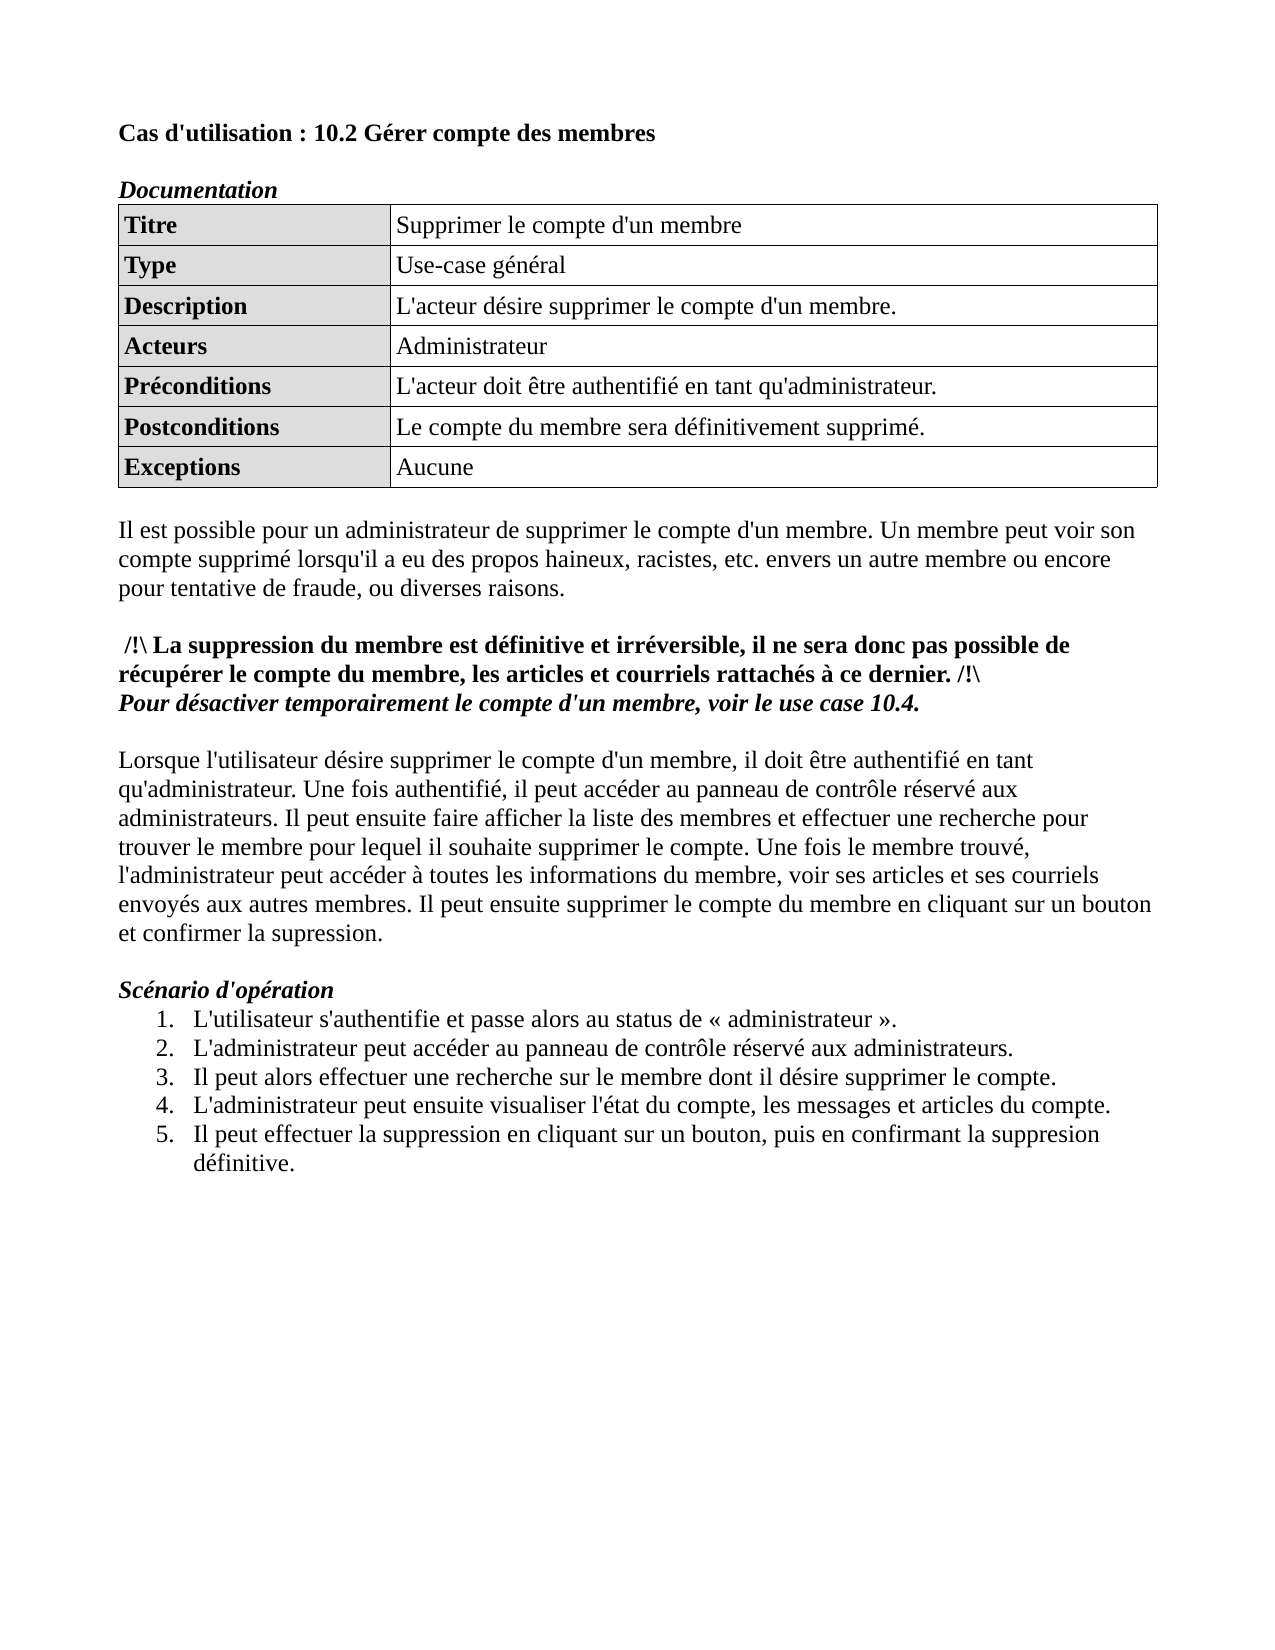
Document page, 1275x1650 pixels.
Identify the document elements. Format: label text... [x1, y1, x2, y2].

text Cas d'utilisation : 10.2 Gérer compte des membres [118, 118, 1157, 147]
text Pour désactiver temporairement le compte d'un membre, voir le use case 10.4. [118, 688, 1157, 717]
list Il peut alors effectuer une recherche sur le membre dont il désire supprimer le compte. [156, 1062, 1157, 1090]
table_header Supprimer le compte d'un membre [391, 205, 1157, 245]
table_cell L'acteur désire supprimer le compte d'un membre. [391, 286, 1157, 325]
table_cell Use-case général [391, 246, 1157, 285]
table_cell Type [119, 246, 390, 285]
list L'administrateur peut accéder au panneau de contrôle réservé aux administrateurs. [156, 1033, 1157, 1062]
table_cell Exceptions [119, 447, 390, 487]
table_header Titre [119, 205, 390, 245]
table_cell Le compte du membre sera définitivement supprimé. [391, 407, 1157, 446]
text Documentation [118, 176, 1157, 204]
table_cell Postconditions [119, 407, 390, 446]
list Il peut effectuer la suppression en cliquant sur un bouton, puis en confirmant la suppresion définitive. [156, 1119, 1157, 1177]
text Il est possible pour un administrateur de supprimer le compte d'un membre. Un membre peut voir son compte supprimé lorsqu'il a eu des propos haineux, racistes, etc. envers un autre membre ou encore pour tentative de fraude, ou diverses raisons. [118, 515, 1157, 602]
table_cell Administrateur [391, 326, 1157, 366]
list L'utilisateur s'authentifie et passe alors au status de « administrateur ». [156, 1004, 1157, 1033]
text /!\ La suppression du membre est définitive et irréversible, il ne sera donc pas possible de récupérer le compte du membre, les articles et courriels rattachés à ce dernier. /!\ [118, 630, 1157, 688]
table_cell Préconditions [119, 367, 390, 406]
table_cell Aucune [391, 447, 1157, 487]
list L'administrateur peut ensuite visualiser l'état du compte, les messages et articles du compte. [156, 1090, 1157, 1119]
table_cell Description [119, 286, 390, 325]
table_cell L'acteur doit être authentifié en tant qu'administrateur. [391, 367, 1157, 406]
table_cell Acteurs [119, 326, 390, 366]
text Scénario d'opération [118, 975, 1157, 1004]
text Lorsque l'utilisateur désire supprimer le compte d'un membre, il doit être authentifié en tant qu'administrateur. Une fois authentifié, il peut accéder au panneau de contrôle réservé aux administrateurs. Il peut ensuite faire afficher la liste des membres et effectuer une recherche pour trouver le membre pour lequel il souhaite supprimer le compte. Une fois le membre trouvé, l'administrateur peut accéder à toutes les informations du membre, voir ses articles et ses courriels envoyés aux autres membres. Il peut ensuite supprimer le compte du membre en cliquant sur un bouton et confirmer la supression. [118, 745, 1157, 947]
